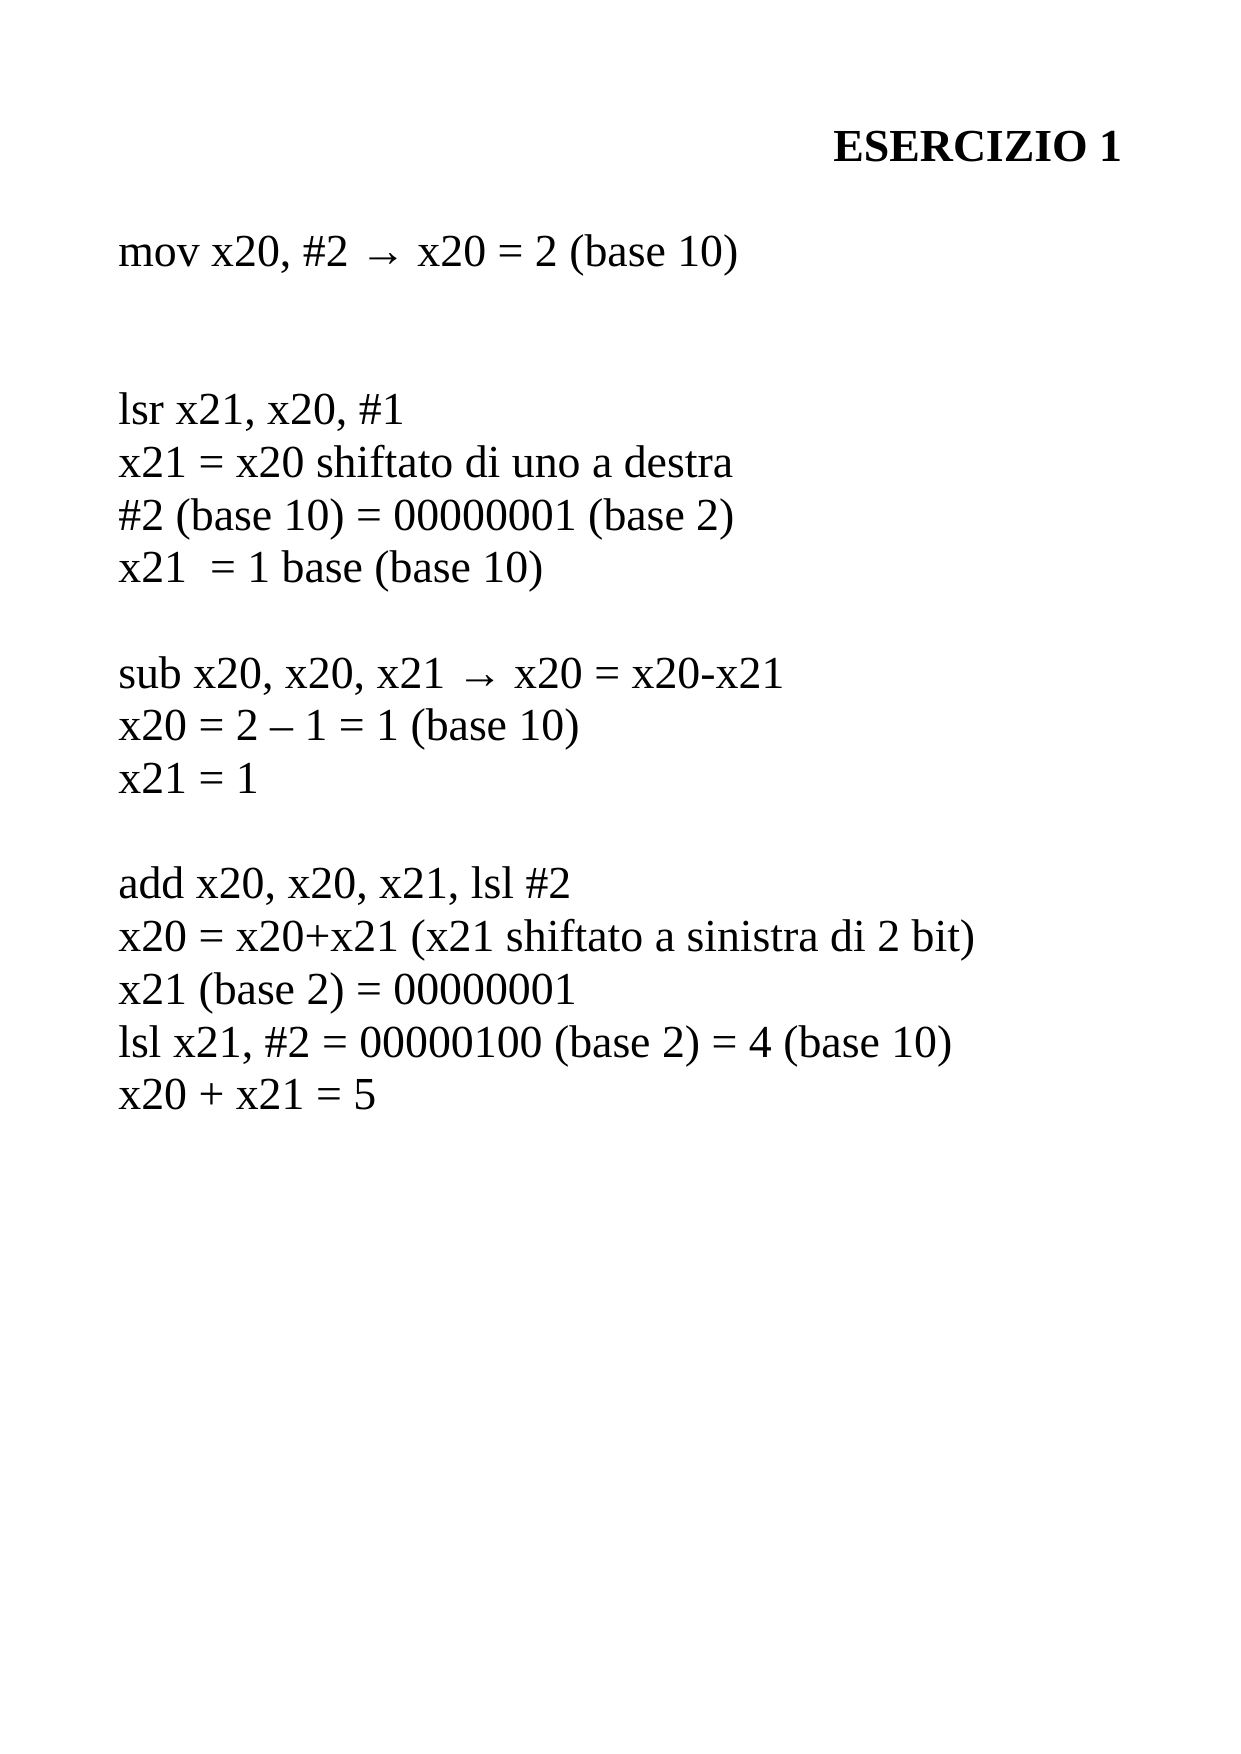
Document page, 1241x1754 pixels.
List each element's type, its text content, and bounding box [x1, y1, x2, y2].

text x20 = x20+x21 (x21 shiftato a sinistra di 2 bit) [118, 909, 1122, 961]
text lsl x21, #2 = 00000100 (base 2) = 4 (base 10) [118, 1014, 1122, 1067]
text lsr x21, x20, #1 [118, 382, 1122, 434]
text x20 = 2 – 1 = 1 (base 10) [118, 698, 1122, 751]
text x21 = x20 shiftato di uno a destra [118, 434, 1122, 487]
text mov x20, #2 → x20 = 2 (base 10) [118, 223, 1122, 276]
text add x20, x20, x21, lsl #2 [118, 856, 1122, 909]
text #2 (base 10) = 00000001 (base 2) [118, 487, 1122, 540]
text x21 = 1 base (base 10) [118, 540, 1122, 592]
text ESERCIZIO 1 [118, 118, 1122, 171]
text sub x20, x20, x21 → x20 = x20-x21 [118, 645, 1122, 698]
text x21 (base 2) = 00000001 [118, 961, 1122, 1014]
text x21 = 1 [118, 751, 1122, 803]
text x20 + x21 = 5 [118, 1067, 1122, 1119]
